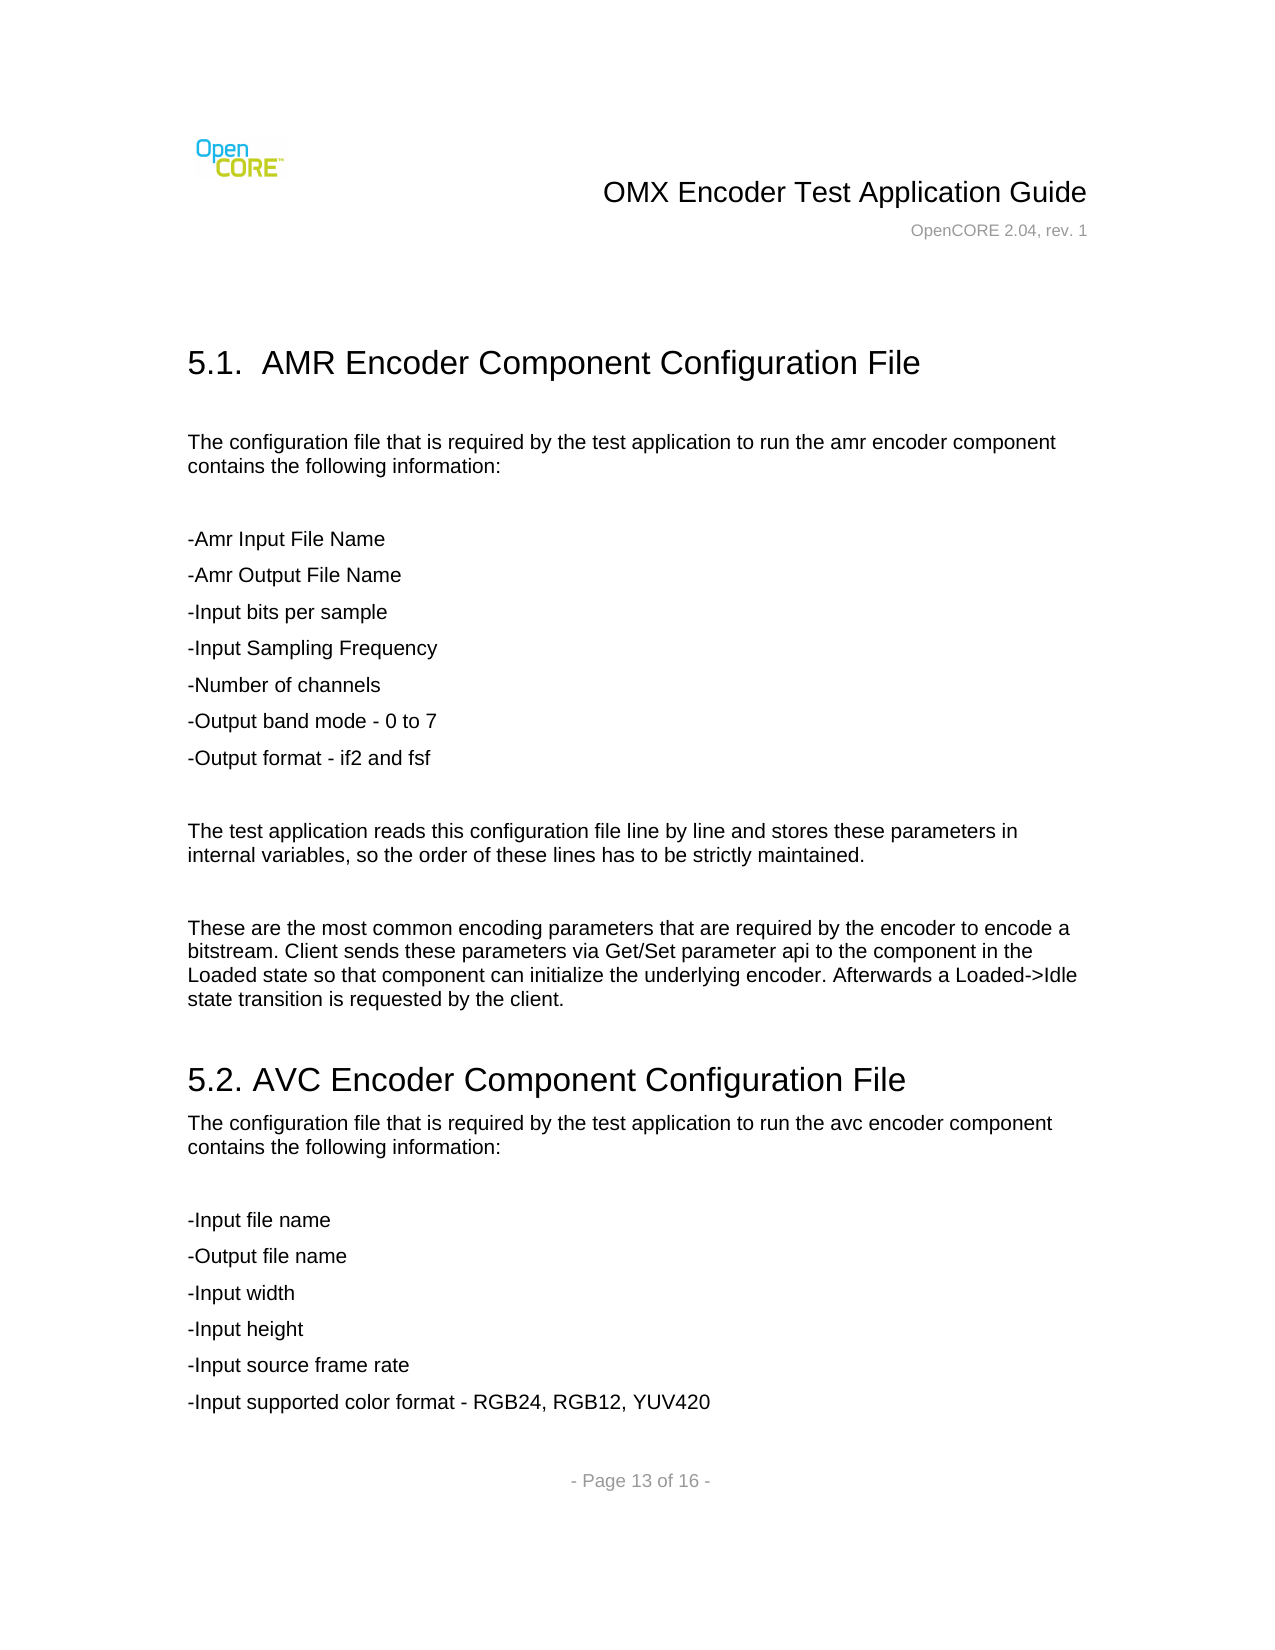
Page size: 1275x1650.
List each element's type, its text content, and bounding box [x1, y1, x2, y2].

text -Input file name [187, 1207, 1087, 1231]
text The test application reads this configuration file line by line and stores these parameters in internal variables, so the order of these lines has to be strictly maintained. [187, 818, 1087, 866]
text The configuration file that is required by the test application to run the amr encoder component contains the following information: [187, 430, 1087, 478]
picture [193, 137, 288, 179]
text -Output format - if2 and fsf [187, 746, 1087, 769]
text The configuration file that is required by the test application to run the avc encoder component contains the following information: [187, 1111, 1087, 1158]
text -Input supported color format - RGB24, RGB12, YUV420 [187, 1390, 1087, 1414]
text -Output file name [187, 1244, 1087, 1268]
text -Input source frame rate [187, 1353, 1087, 1377]
text -Input width [187, 1280, 1087, 1304]
text -Input Sampling Frequency [187, 636, 1087, 660]
text These are the most common encoding parameters that are required by the encoder to encode a bitstream. Client sends these parameters via Get/Set parameter api to the component in the Loaded state so that component can initialize the underlying encoder. Afterwards a Loaded->Idle state transition is requested by the client. [187, 915, 1087, 1011]
text -Amr Input File Name [187, 527, 1087, 551]
text -Input bits per sample [187, 600, 1087, 624]
text -Input height [187, 1317, 1087, 1341]
text -Amr Output File Name [187, 563, 1087, 587]
text -Output band mode - 0 to 7 [187, 709, 1087, 733]
text -Number of channels [187, 673, 1087, 697]
subtitle AMR Encoder Component Configuration File [187, 343, 1087, 382]
subtitle AVC Encoder Component Configuration File [187, 1060, 1087, 1099]
